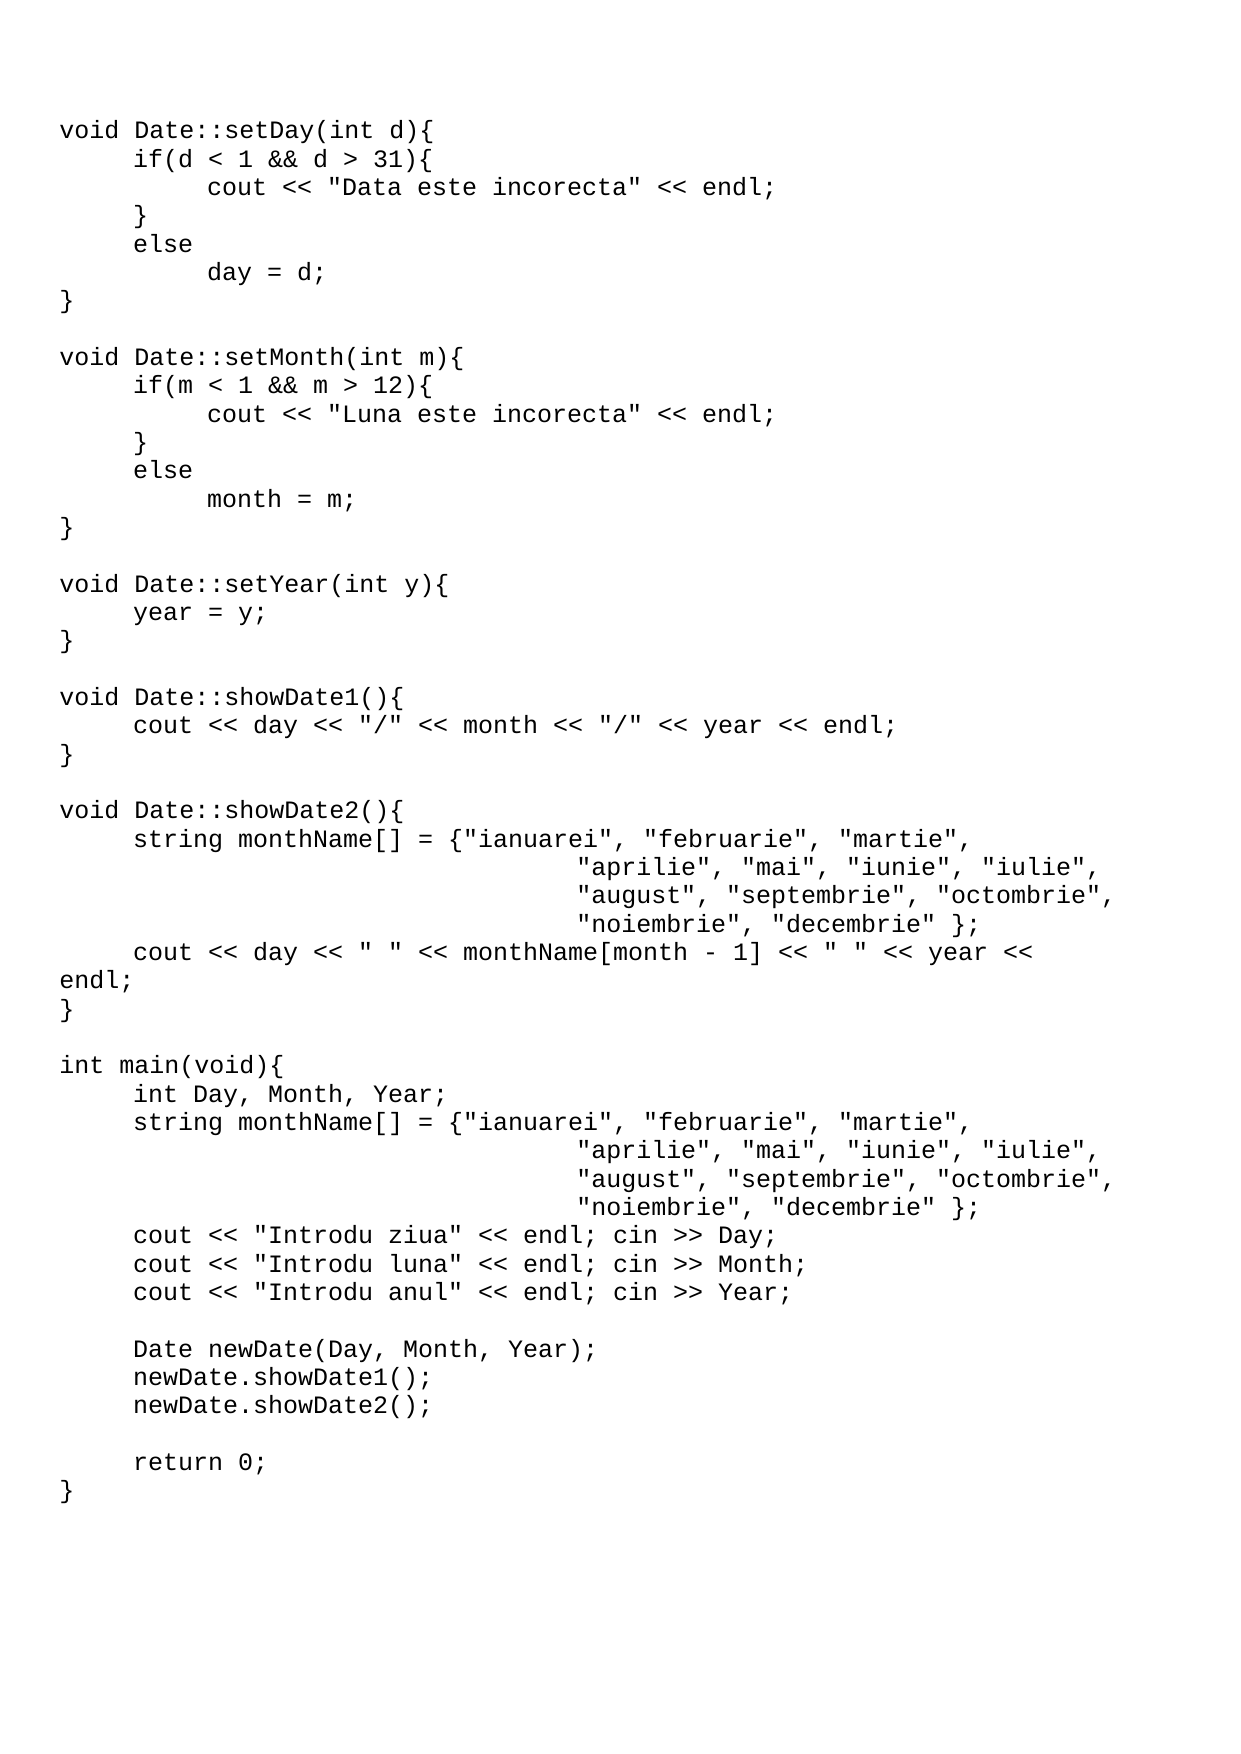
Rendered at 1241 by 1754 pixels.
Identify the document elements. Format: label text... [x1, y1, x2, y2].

text string monthName[] = {"ianuarei", "februarie", "martie", [59, 1110, 1122, 1138]
text cout << "Introdu luna" << endl; cin >> Month; [59, 1251, 1122, 1280]
text } [59, 741, 1122, 770]
text cout << "Data este incorecta" << endl; [59, 175, 1122, 203]
text if(m < 1 && m > 12){ [59, 373, 1122, 401]
text cout << "Introdu anul" << endl; cin >> Year; [59, 1280, 1122, 1308]
text "noiembrie", "decembrie" }; [59, 911, 1122, 940]
text void Date::setYear(int y){ [59, 571, 1122, 600]
text "august", "septembrie", "octombrie", [59, 883, 1122, 911]
text } [59, 515, 1122, 543]
text "aprilie", "mai", "iunie", "iulie", [59, 855, 1122, 883]
text void Date::setDay(int d){ [59, 118, 1122, 146]
text newDate.showDate2(); [59, 1393, 1122, 1421]
text month = m; [59, 486, 1122, 515]
text day = d; [59, 260, 1122, 288]
text Date newDate(Day, Month, Year); [59, 1336, 1122, 1365]
text year = y; [59, 600, 1122, 628]
text } [59, 288, 1122, 316]
text newDate.showDate1(); [59, 1365, 1122, 1393]
text cout << "Luna este incorecta" << endl; [59, 401, 1122, 430]
text string monthName[] = {"ianuarei", "februarie", "martie", [59, 826, 1122, 855]
text int main(void){ [59, 1053, 1122, 1081]
text void Date::showDate1(){ [59, 685, 1122, 713]
text cout << day << "/" << month << "/" << year << endl; [59, 713, 1122, 741]
text cout << day << " " << monthName[month - 1] << " " << year << endl; [59, 940, 1122, 996]
text } [59, 430, 1122, 458]
text return 0; [59, 1450, 1122, 1478]
text else [59, 231, 1122, 260]
text } [59, 996, 1122, 1025]
text } [59, 628, 1122, 656]
text "august", "septembrie", "octombrie", [59, 1166, 1122, 1195]
text } [59, 203, 1122, 231]
text else [59, 458, 1122, 486]
text void Date::setMonth(int m){ [59, 345, 1122, 373]
text int Day, Month, Year; [59, 1081, 1122, 1110]
text cout << "Introdu ziua" << endl; cin >> Day; [59, 1223, 1122, 1251]
text "noiembrie", "decembrie" }; [59, 1195, 1122, 1223]
text if(d < 1 && d > 31){ [59, 146, 1122, 175]
text "aprilie", "mai", "iunie", "iulie", [59, 1138, 1122, 1166]
text } [59, 1478, 1122, 1506]
text void Date::showDate2(){ [59, 798, 1122, 826]
